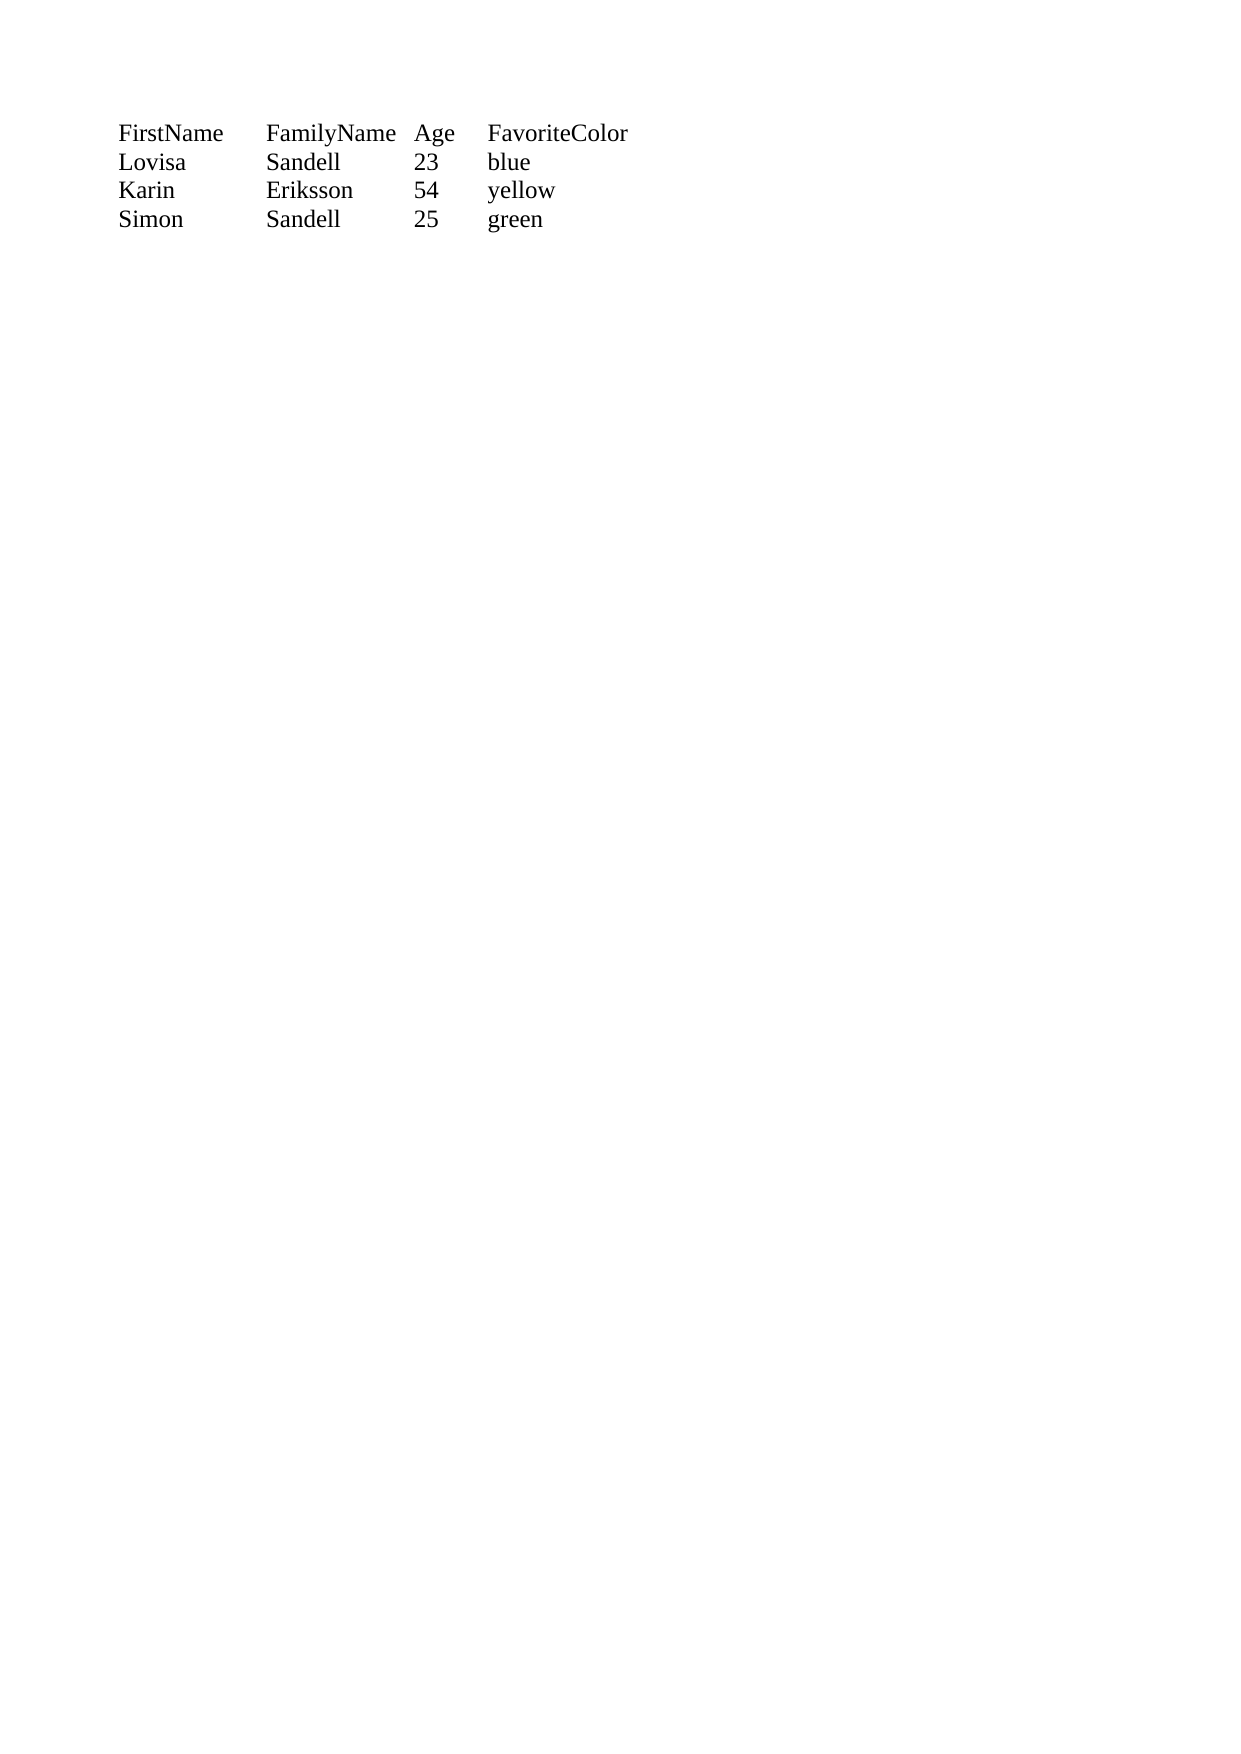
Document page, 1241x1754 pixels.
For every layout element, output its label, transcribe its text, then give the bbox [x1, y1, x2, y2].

text Simon Sandell 25 green [118, 204, 1122, 233]
text Lovisa Sandell 23 blue [118, 147, 1122, 176]
text FirstName FamilyName Age FavoriteColor [118, 118, 1122, 147]
text Karin Eriksson 54 yellow [118, 176, 1122, 204]
